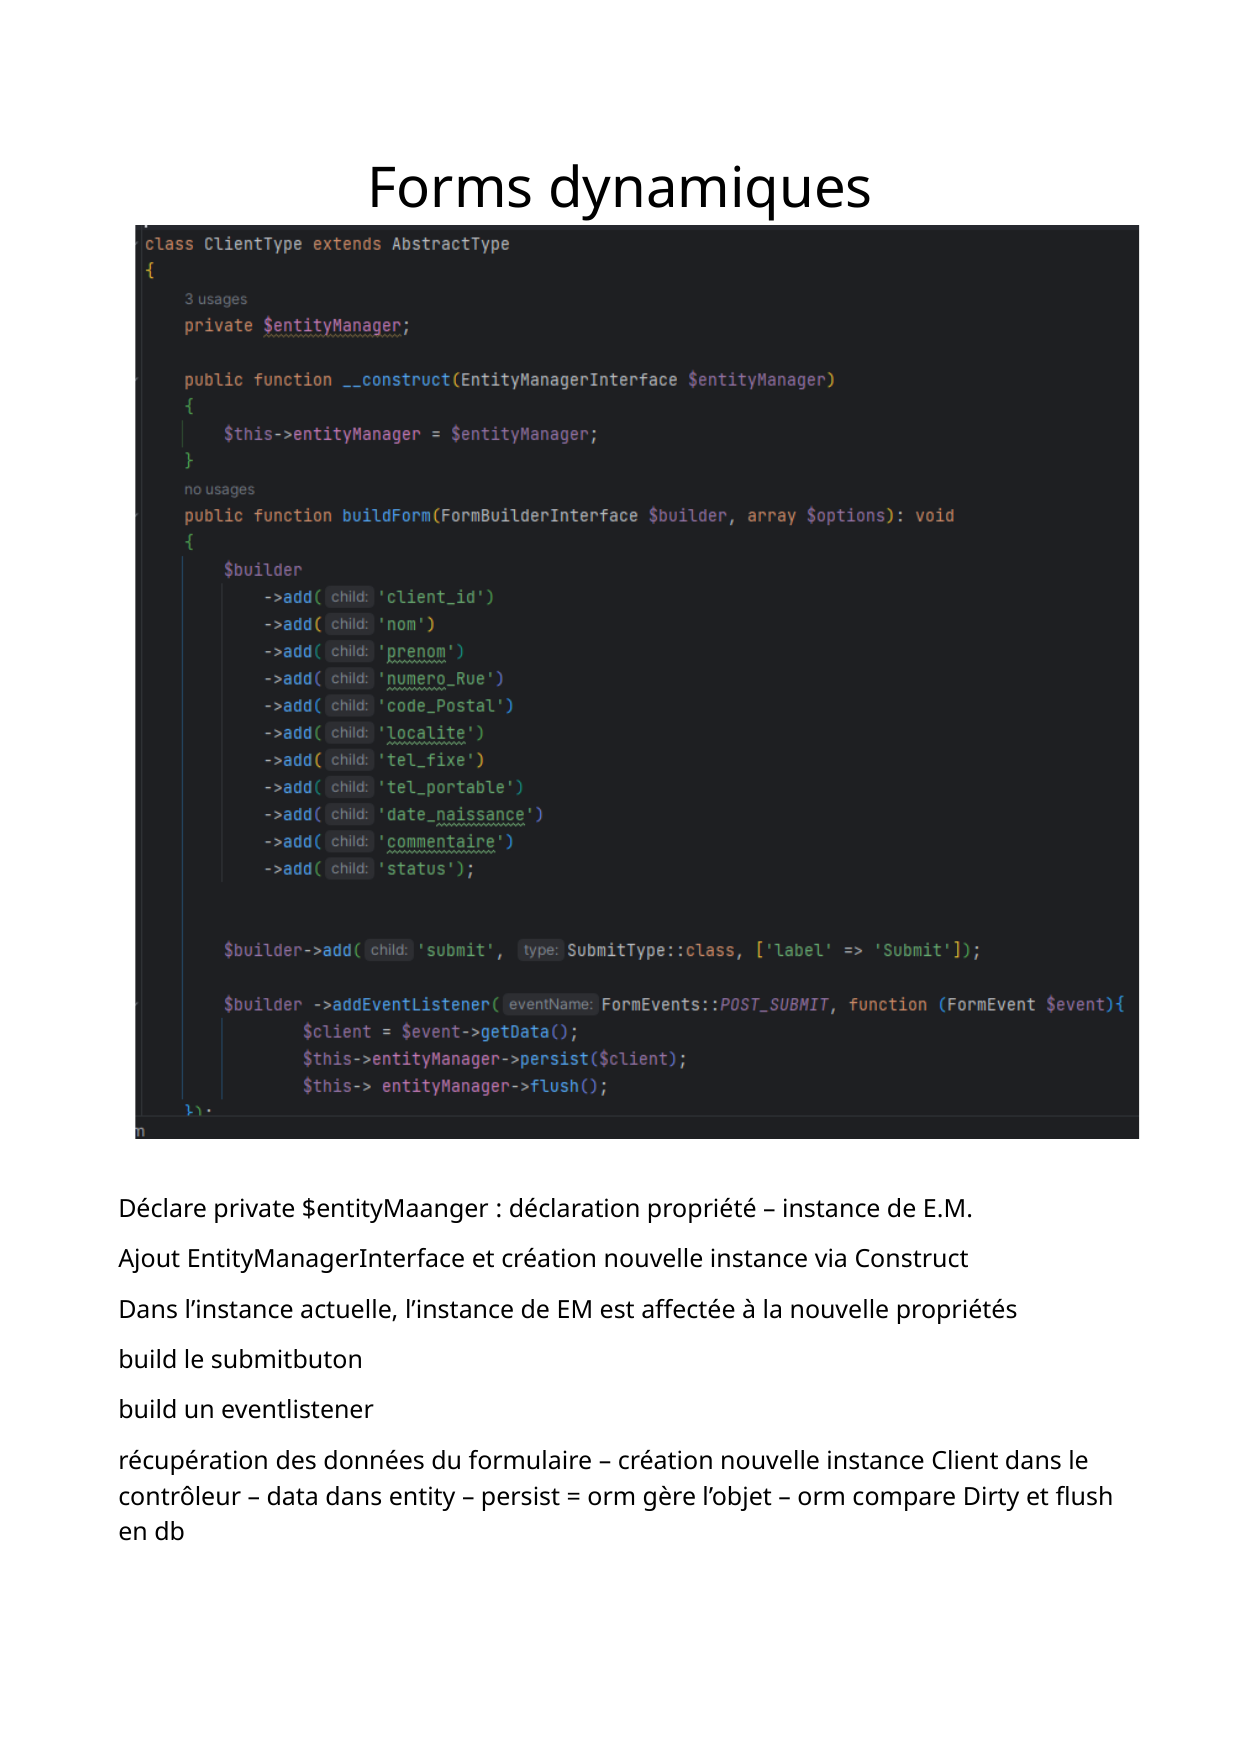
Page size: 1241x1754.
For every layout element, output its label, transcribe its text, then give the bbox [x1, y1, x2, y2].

text build un eventlistener [118, 1392, 1122, 1426]
text récupération des données du formulaire – création nouvelle instance Client dans le contrôleur – data dans entity – persist = orm gère l’objet – orm compare Dirty et flush en db [118, 1442, 1122, 1548]
text Déclare private $entityMaanger : déclaration propriété – instance de E.M. [118, 1191, 1122, 1225]
picture [135, 225, 1140, 1139]
subtitle Forms dynamiques [118, 147, 1122, 223]
text build le submitbuton [118, 1342, 1122, 1376]
text Dans l’instance actuelle, l’instance de EM est affectée à la nouvelle propriétés [118, 1291, 1122, 1326]
text Ajout EntityManagerInterface et création nouvelle instance via Construct [118, 1241, 1122, 1275]
